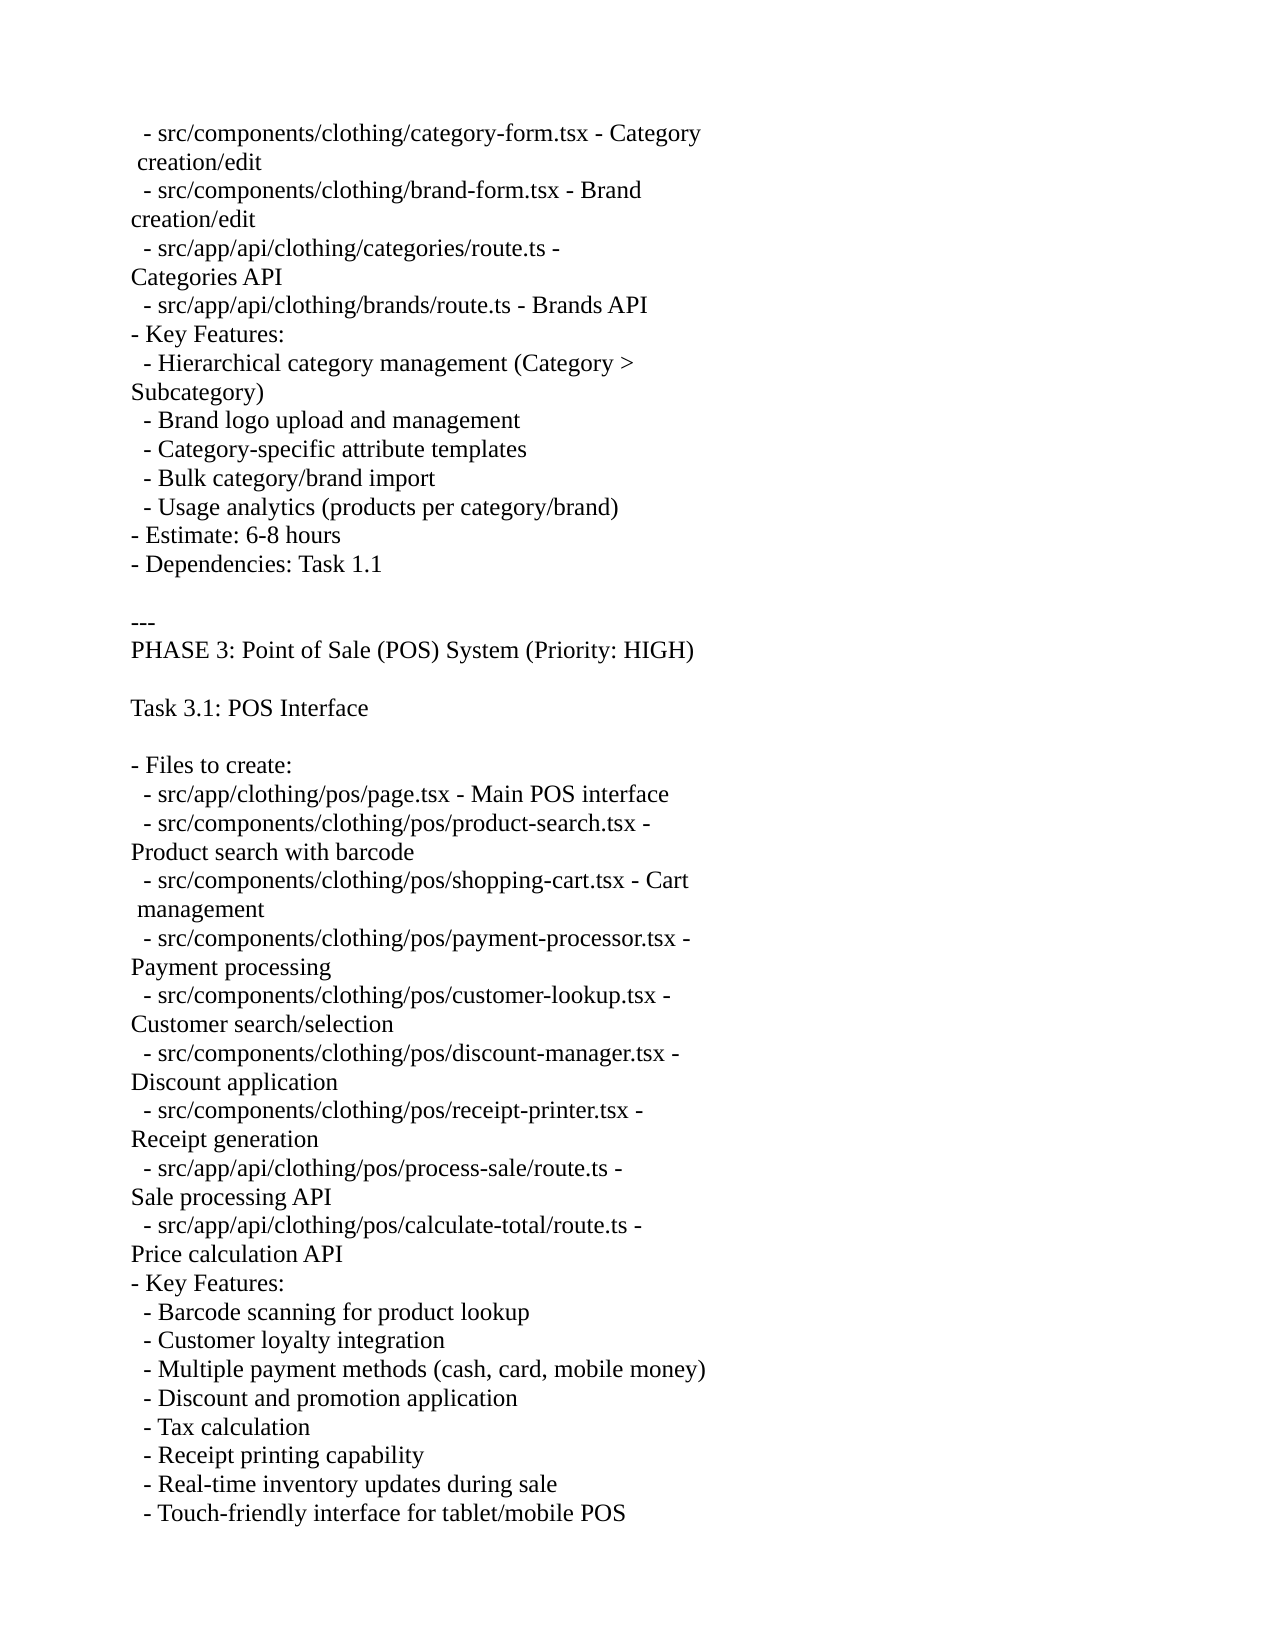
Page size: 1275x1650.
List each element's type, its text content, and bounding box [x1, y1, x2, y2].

text - Key Features: [118, 319, 1157, 348]
text - Receipt printing capability [118, 1441, 1157, 1469]
text creation/edit [118, 204, 1157, 233]
text --- [118, 607, 1157, 636]
text - Barcode scanning for product lookup [118, 1297, 1157, 1326]
text Product search with barcode [118, 837, 1157, 866]
text - Key Features: [118, 1268, 1157, 1297]
text Categories API [118, 262, 1157, 291]
text Sale processing API [118, 1182, 1157, 1211]
text Task 3.1: POS Interface [118, 693, 1157, 722]
text - src/app/api/clothing/categories/route.ts - [118, 233, 1157, 262]
text - src/app/api/clothing/brands/route.ts - Brands API [118, 291, 1157, 319]
text Payment processing [118, 952, 1157, 981]
text Subcategory) [118, 377, 1157, 406]
text - src/components/clothing/pos/payment-processor.tsx - [118, 923, 1157, 952]
text - src/app/api/clothing/pos/calculate-total/route.ts - [118, 1211, 1157, 1239]
text - Discount and promotion application [118, 1383, 1157, 1412]
text management [118, 894, 1157, 923]
text - src/components/clothing/category-form.tsx - Category [118, 118, 1157, 147]
text Price calculation API [118, 1239, 1157, 1268]
text - Touch-friendly interface for tablet/mobile POS [118, 1498, 1157, 1527]
text - src/components/clothing/pos/shopping-cart.tsx - Cart [118, 866, 1157, 894]
text PHASE 3: Point of Sale (POS) System (Priority: HIGH) [118, 636, 1157, 664]
text - Customer loyalty integration [118, 1326, 1157, 1354]
text - src/app/api/clothing/pos/process-sale/route.ts - [118, 1153, 1157, 1182]
text - src/app/clothing/pos/page.tsx - Main POS interface [118, 779, 1157, 808]
text - src/components/clothing/pos/receipt-printer.tsx - [118, 1096, 1157, 1124]
text - Dependencies: Task 1.1 [118, 549, 1157, 578]
text - src/components/clothing/pos/discount-manager.tsx - [118, 1038, 1157, 1067]
text - Tax calculation [118, 1412, 1157, 1441]
text - Usage analytics (products per category/brand) [118, 492, 1157, 521]
text - Multiple payment methods (cash, card, mobile money) [118, 1354, 1157, 1383]
text Customer search/selection [118, 1009, 1157, 1038]
text - src/components/clothing/brand-form.tsx - Brand [118, 176, 1157, 204]
text - Bulk category/brand import [118, 463, 1157, 492]
text - Files to create: [118, 751, 1157, 779]
text - Brand logo upload and management [118, 406, 1157, 434]
text - Category-specific attribute templates [118, 434, 1157, 463]
text Receipt generation [118, 1124, 1157, 1153]
text Discount application [118, 1067, 1157, 1096]
text - src/components/clothing/pos/product-search.tsx - [118, 808, 1157, 837]
text - Hierarchical category management (Category > [118, 348, 1157, 377]
text - src/components/clothing/pos/customer-lookup.tsx - [118, 981, 1157, 1009]
text - Real-time inventory updates during sale [118, 1469, 1157, 1498]
text - Estimate: 6-8 hours [118, 521, 1157, 549]
text creation/edit [118, 147, 1157, 176]
